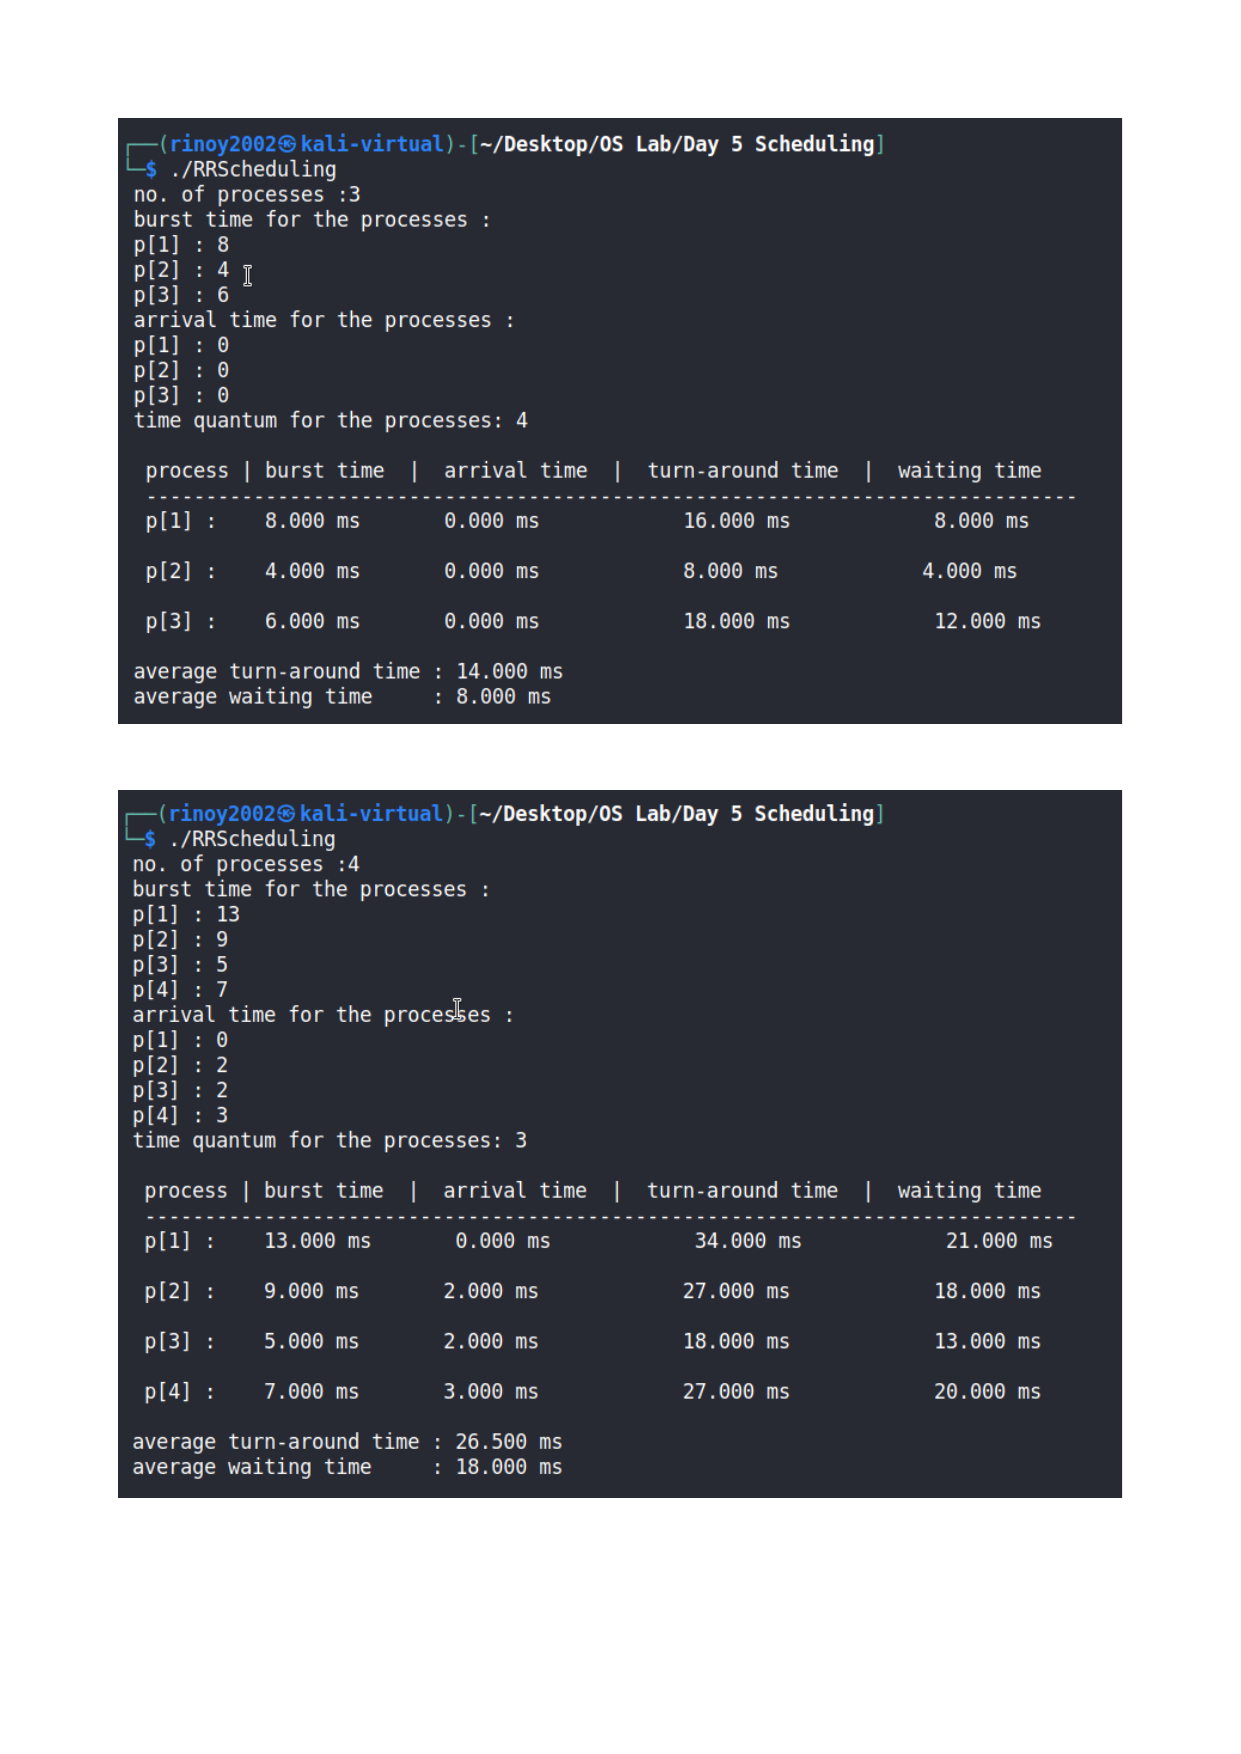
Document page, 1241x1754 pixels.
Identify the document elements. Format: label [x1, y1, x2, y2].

picture [118, 790, 1123, 1498]
picture [118, 118, 1123, 724]
